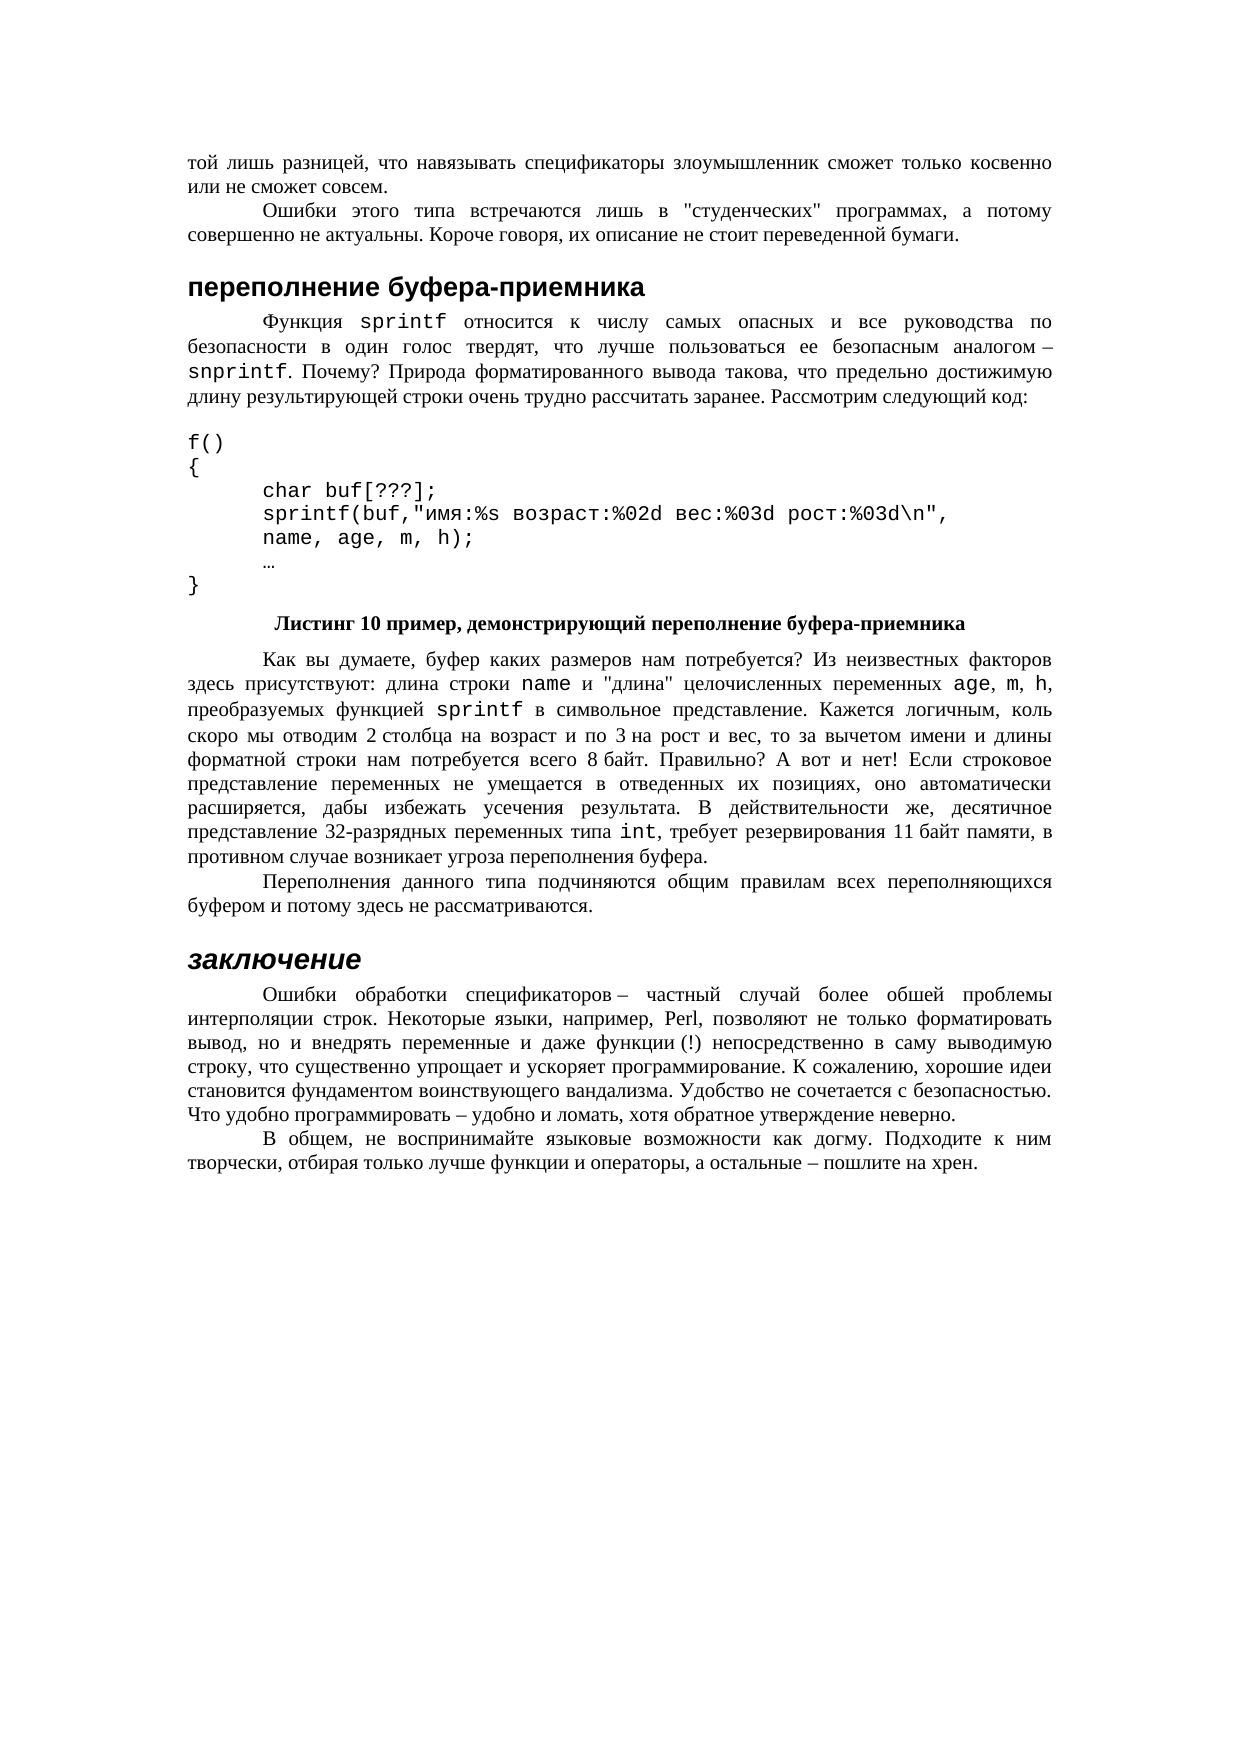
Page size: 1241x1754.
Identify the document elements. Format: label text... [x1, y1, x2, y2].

text Переполнения данного типа подчиняются общим правилам всех переполняющихся буфером и потому здесь не рассматриваются. [187, 868, 1053, 917]
text f() [187, 432, 1053, 456]
subtitle заключение [187, 942, 1053, 975]
text } [187, 574, 1053, 598]
text { [187, 456, 1053, 480]
text sprintf(buf,"имя:%s возраст:%02d вес:%03d рост:%03d\n", [187, 503, 1053, 527]
text той лишь разницей, что навязывать спецификаторы злоумышленник сможет только косвенно или не сможет совсем. [187, 150, 1053, 198]
text Листинг 10 пример, демонстрирующий переполнение буфера-приемника [187, 610, 1053, 634]
text Ошибки этого типа встречаются лишь в "студенческих" программах, а потому совершенно не актуальны. Короче говоря, их описание не стоит переведенной бумаги. [187, 198, 1053, 246]
subtitle переполнение буфера-приемника [187, 271, 1053, 302]
text name, age, m, h); [187, 527, 1053, 551]
text Функция sprintf относится к числу самых опасных и все руководства по безопасности в один голос твердят, что лучше пользоваться ее безопасным аналогом – snprintf. Почему? Природа форматированного вывода такова, что предельно достижимую длину результирующей строки очень трудно рассчитать заранее. Рассмотрим следующий код: [187, 309, 1053, 408]
text Ошибки обработки спецификаторов – частный случай более обшей проблемы интерполяции строк. Некоторые языки, например, Perl, позволяют не только форматировать вывод, но и внедрять переменные и даже функции (!) непосредственно в саму выводимую строку, что существенно упрощает и ускоряет программирование. К сожалению, хорошие идеи становится фундаментом воинствующего вандализма. Удобство не сочетается с безопасностью. Что удобно программировать – удобно и ломать, хотя обратное утверждение неверно. [187, 981, 1053, 1126]
text char buf[???]; [187, 480, 1053, 503]
text В общем, не воспринимайте языковые возможности как догму. Подходите к ним творчески, отбирая только лучше функции и операторы, а остальные – пошлите на хрен. [187, 1126, 1053, 1174]
text Как вы думаете, буфер каких размеров нам потребуется? Из неизвестных факторов здесь присутствуют: длина строки name и "длина" целочисленных переменных age, m, h, преобразуемых функцией sprintf в символьное представление. Кажется логичным, коль скоро мы отводим 2 столбца на возраст и по 3 на рост и вес, то за вычетом имени и длины форматной строки нам потребуется всего 8 байт. Правильно? А вот и нет! Если строковое представление переменных не умещается в отведенных их позициях, оно автоматически расширяется, дабы избежать усечения результата. В действительности же, десятичное представление 32-разрядных переменных типа int, требует резервирования 11 байт памяти, в противном случае возникает угроза переполнения буфера. [187, 647, 1053, 868]
text … [187, 551, 1053, 574]
